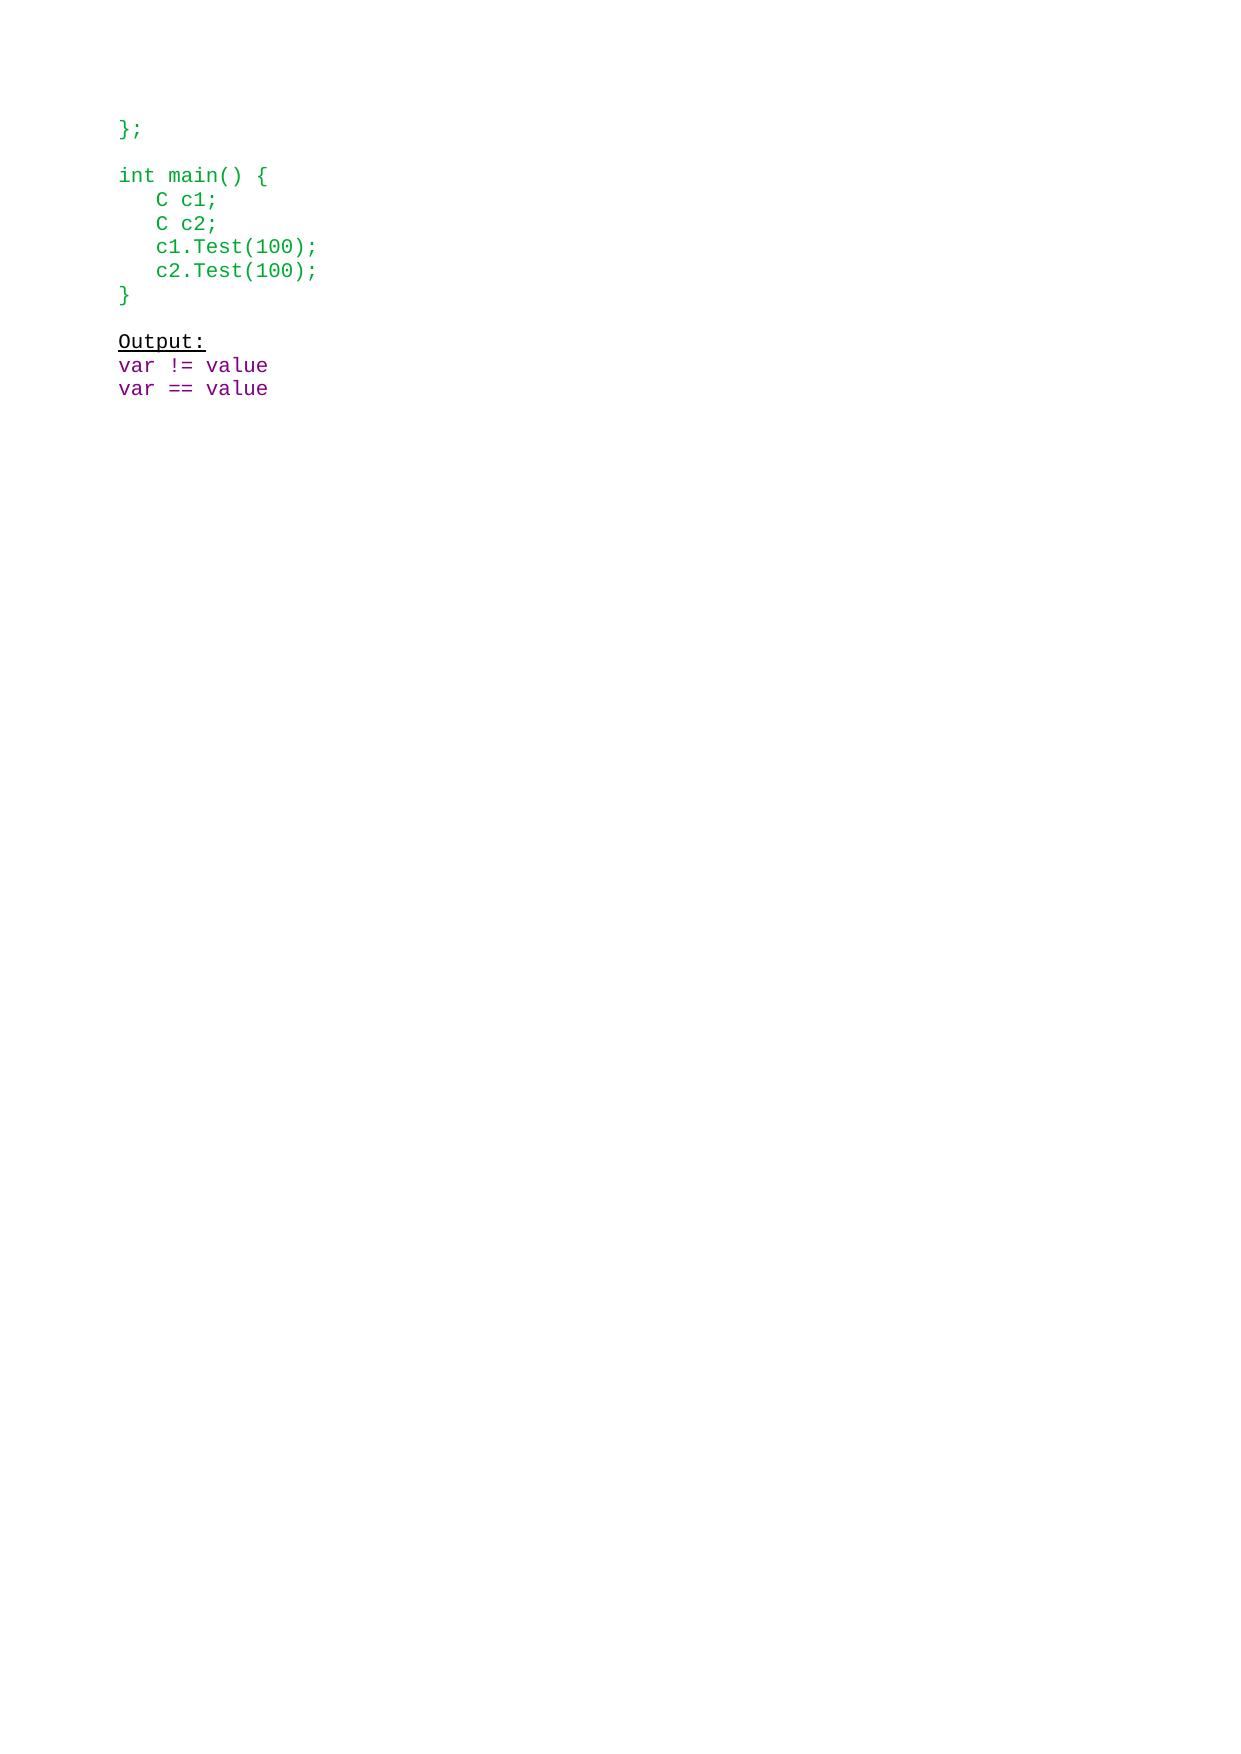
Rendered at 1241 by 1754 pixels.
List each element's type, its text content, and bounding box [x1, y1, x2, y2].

text } [118, 284, 1122, 307]
text c2.Test(100); [118, 260, 1122, 284]
text int main() { [118, 165, 1122, 189]
text }; [118, 118, 1122, 142]
text C c2; [118, 213, 1122, 236]
text C c1; [118, 189, 1122, 213]
text Output: [118, 331, 1122, 354]
text var == value [118, 378, 1122, 402]
text var != value [118, 354, 1122, 378]
text c1.Test(100); [118, 236, 1122, 260]
